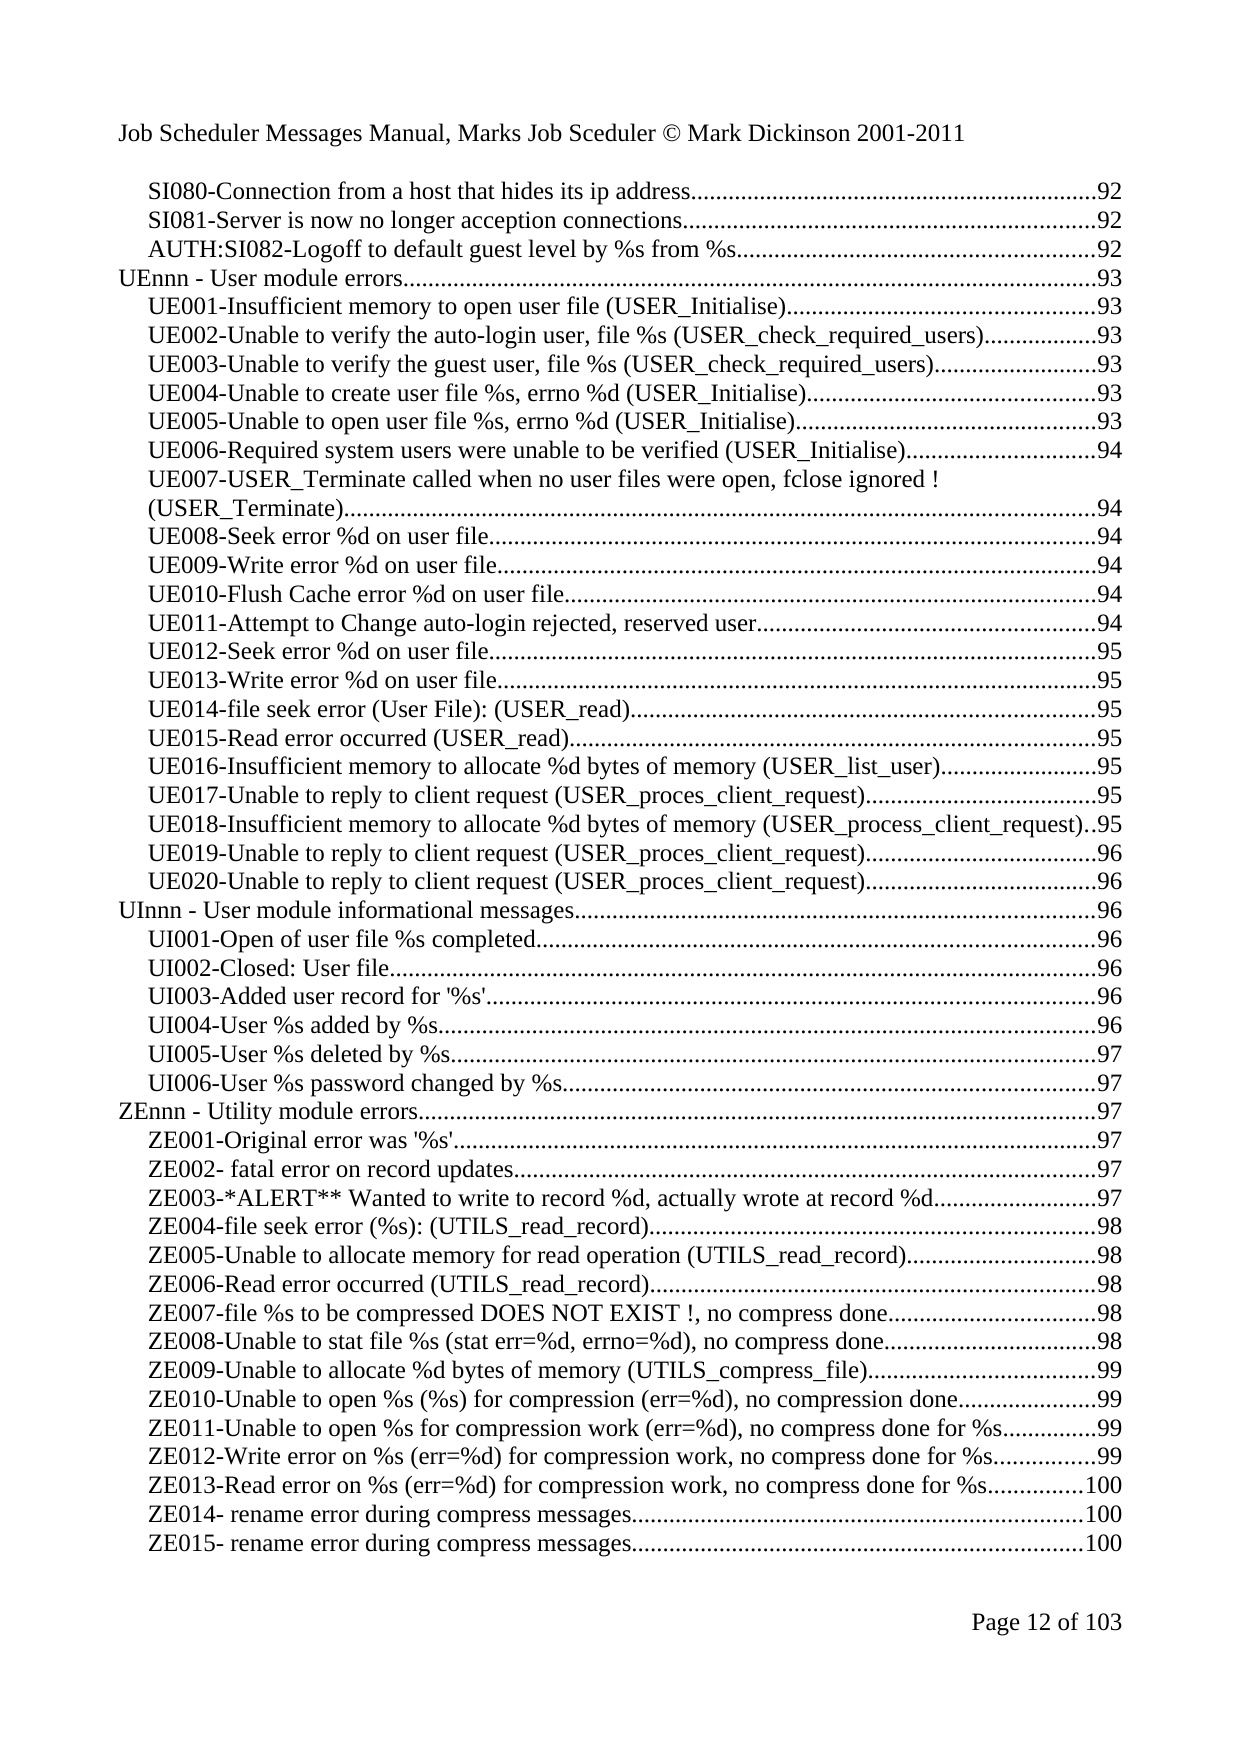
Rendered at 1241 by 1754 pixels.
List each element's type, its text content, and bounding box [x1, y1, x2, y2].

text UE018-Insufficient memory to allocate %d bytes of memory (USER_process_client_request) 95 [148, 809, 1122, 838]
text ZE009-Unable to allocate %d bytes of memory (UTILS_compress_file) 99 [148, 1355, 1122, 1384]
text UE001-Insufficient memory to open user file (USER_Initialise) 93 [148, 291, 1122, 320]
text UE017-Unable to reply to client request (USER_proces_client_request) 95 [148, 780, 1122, 809]
text ZE012-Write error on %s (err=%d) for compression work, no compress done for %s 99 [148, 1441, 1122, 1470]
text ZE001-Original error was '%s' 97 [148, 1125, 1122, 1154]
text UE013-Write error %d on user file 95 [148, 665, 1122, 694]
text UE005-Unable to open user file %s, errno %d (USER_Initialise) 93 [148, 406, 1122, 435]
text ZE002- fatal error on record updates 97 [148, 1154, 1122, 1183]
text ZE003-*ALERT** Wanted to write to record %d, actually wrote at record %d 97 [148, 1183, 1122, 1211]
text ZE011-Unable to open %s for compression work (err=%d), no compress done for %s 99 [148, 1413, 1122, 1441]
text UE014-file seek error (User File): (USER_read) 95 [148, 694, 1122, 723]
text UI005-User %s deleted by %s 97 [148, 1039, 1122, 1068]
text UE002-Unable to verify the auto-login user, file %s (USER_check_required_users) 93 [148, 320, 1122, 349]
text UInnn - User module informational messages 96 [118, 895, 1122, 924]
text AUTH:SI082-Logoff to default guest level by %s from %s 92 [148, 234, 1122, 263]
text UE009-Write error %d on user file 94 [148, 550, 1122, 579]
text ZE015- rename error during compress messages 100 [148, 1528, 1122, 1556]
text UE010-Flush Cache error %d on user file 94 [148, 579, 1122, 608]
text UE004-Unable to create user file %s, errno %d (USER_Initialise) 93 [148, 378, 1122, 406]
text UE011-Attempt to Change auto-login rejected, reserved user 94 [148, 608, 1122, 636]
text ZE007-file %s to be compressed DOES NOT EXIST !, no compress done 98 [148, 1298, 1122, 1326]
text UI004-User %s added by %s 96 [148, 1010, 1122, 1039]
text UE020-Unable to reply to client request (USER_proces_client_request) 96 [148, 866, 1122, 895]
text UE008-Seek error %d on user file 94 [148, 521, 1122, 550]
text SI081-Server is now no longer acception connections... 92 [148, 205, 1122, 234]
text UE019-Unable to reply to client request (USER_proces_client_request) 96 [148, 838, 1122, 866]
text UI001-Open of user file %s completed 96 [148, 924, 1122, 953]
text UEnnn - User module errors 93 [118, 263, 1122, 291]
text UI003-Added user record for '%s' 96 [148, 981, 1122, 1010]
text ZEnnn - Utility module errors 97 [118, 1096, 1122, 1125]
text ZE005-Unable to allocate memory for read operation (UTILS_read_record) 98 [148, 1240, 1122, 1269]
text ZE014- rename error during compress messages 100 [148, 1499, 1122, 1528]
text UE015-Read error occurred (USER_read) 95 [148, 723, 1122, 751]
text ZE008-Unable to stat file %s (stat err=%d, errno=%d), no compress done 98 [148, 1326, 1122, 1355]
text ZE004-file seek error (%s): (UTILS_read_record) 98 [148, 1211, 1122, 1240]
text UE006-Required system users were unable to be verified (USER_Initialise) 94 [148, 435, 1122, 464]
text ZE010-Unable to open %s (%s) for compression (err=%d), no compression done 99 [148, 1384, 1122, 1413]
text ZE013-Read error on %s (err=%d) for compression work, no compress done for %s 100 [148, 1470, 1122, 1499]
text ZE006-Read error occurred (UTILS_read_record) 98 [148, 1269, 1122, 1298]
text UE012-Seek error %d on user file 95 [148, 636, 1122, 665]
text UE007-USER_Terminate called when no user files were open, fclose ignored ! (USER_Terminate) 94 [148, 464, 1122, 521]
text UI002-Closed: User file 96 [148, 953, 1122, 981]
text UE016-Insufficient memory to allocate %d bytes of memory (USER_list_user) 95 [148, 751, 1122, 780]
text UI006-User %s password changed by %s 97 [148, 1068, 1122, 1096]
text SI080-Connection from a host that hides its ip address 92 [148, 176, 1122, 205]
text UE003-Unable to verify the guest user, file %s (USER_check_required_users) 93 [148, 349, 1122, 378]
